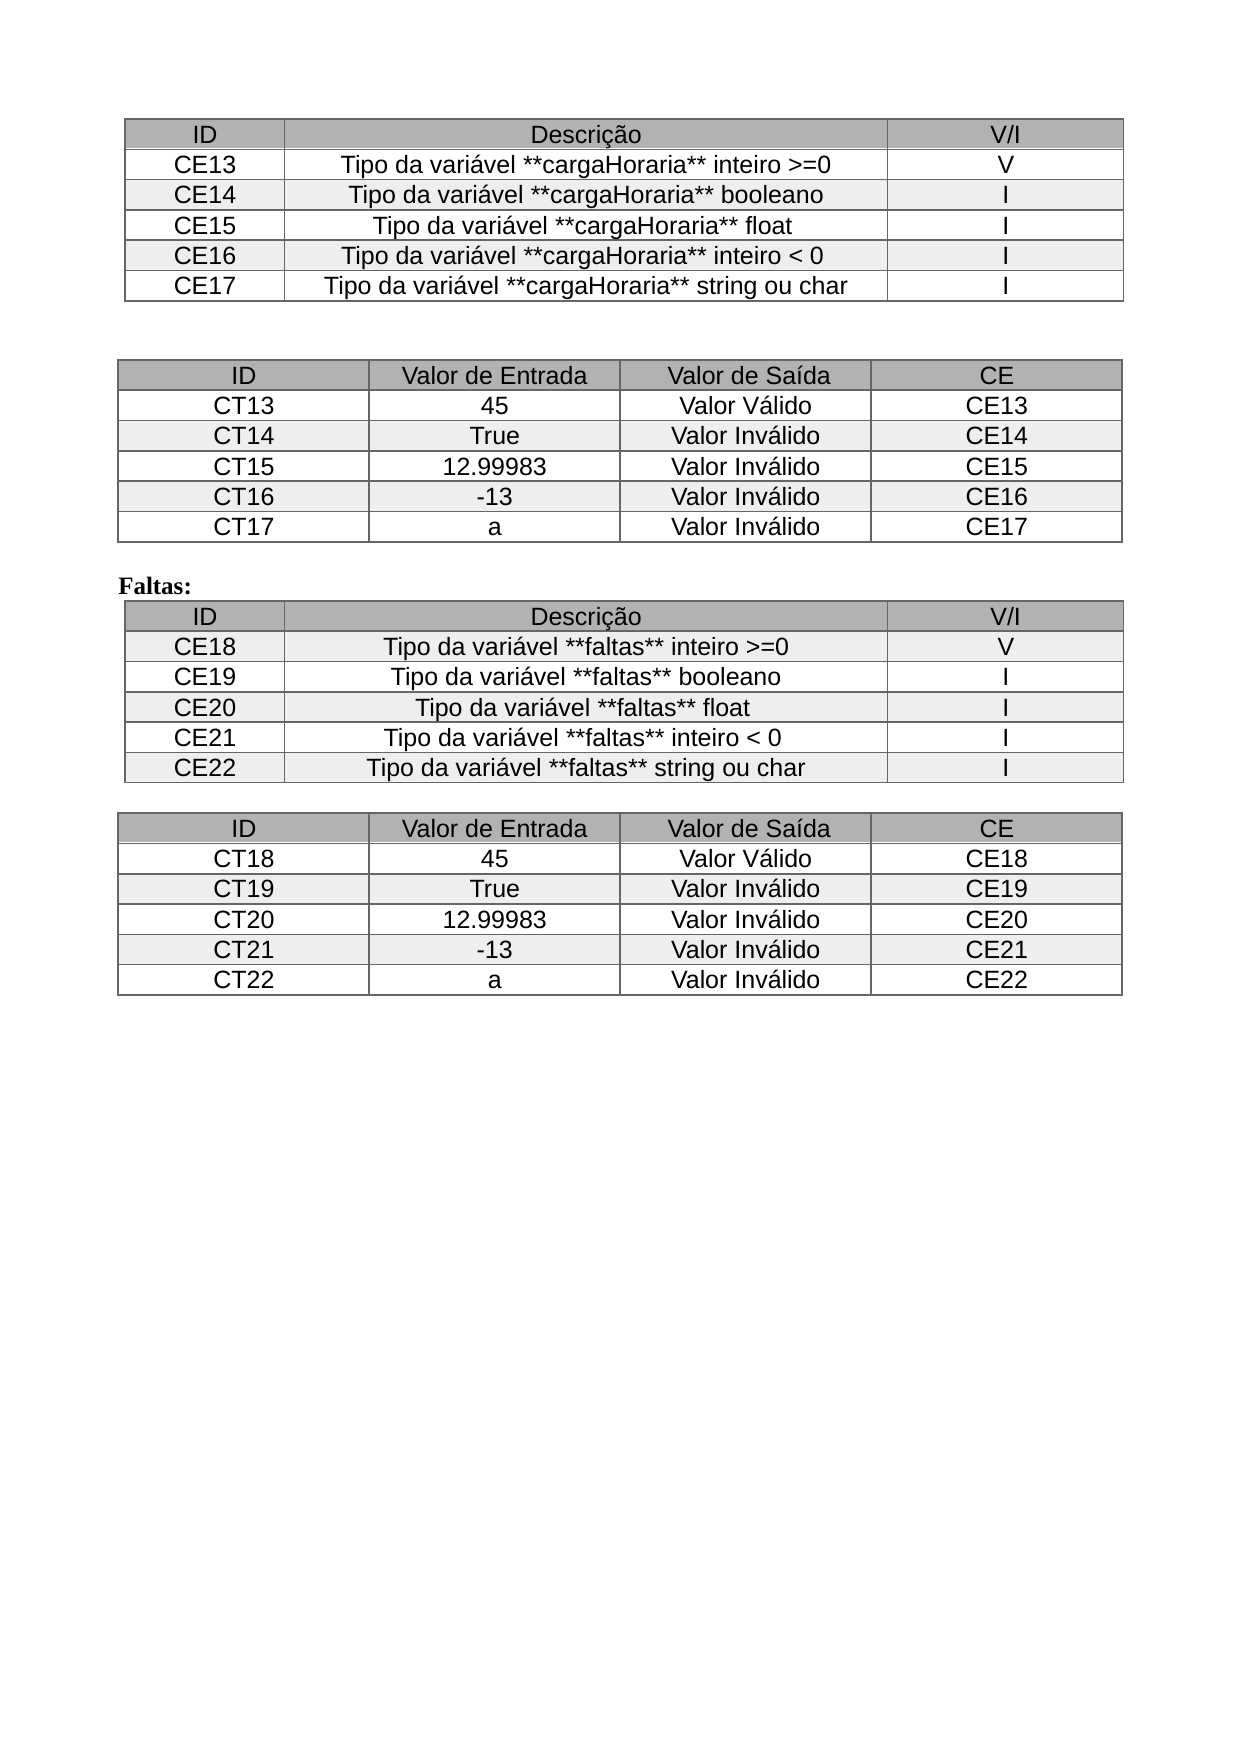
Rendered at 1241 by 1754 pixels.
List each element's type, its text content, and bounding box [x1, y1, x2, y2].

table_cell CE15 [872, 452, 1121, 480]
table_cell a [370, 965, 619, 994]
table_cell Tipo da variável **cargaHoraria** booleano [285, 180, 887, 209]
table_header Valor de Saída [621, 814, 870, 842]
table_header V/I [888, 602, 1123, 630]
table_cell CE22 [872, 965, 1121, 994]
table_cell CE18 [126, 632, 284, 661]
table_cell 12.99983 [370, 905, 619, 933]
table_cell CE22 [126, 753, 284, 782]
table_cell True [370, 875, 619, 903]
table_cell Valor Inválido [621, 421, 870, 450]
table_cell Tipo da variável **faltas** string ou char [285, 753, 887, 782]
table_cell I [888, 180, 1123, 209]
table_cell CE14 [126, 180, 284, 209]
text Faltas: [118, 571, 1122, 600]
table_header Valor de Entrada [370, 361, 619, 389]
table_header CE [872, 361, 1121, 389]
table_cell CE21 [872, 935, 1121, 964]
table_cell Valor Inválido [621, 512, 870, 541]
table_cell CT20 [119, 905, 368, 933]
table_header ID [119, 361, 368, 389]
table_header Descrição [285, 120, 887, 148]
table_header Valor de Entrada [370, 814, 619, 842]
table_cell I [888, 241, 1123, 270]
table_cell CE20 [126, 693, 284, 721]
table_cell CT18 [119, 844, 368, 873]
table_cell Valor Válido [621, 844, 870, 873]
table_cell Tipo da variável **faltas** booleano [285, 662, 887, 691]
table_cell -13 [370, 482, 619, 511]
table_cell 45 [370, 844, 619, 873]
table_cell Tipo da variável **faltas** inteiro < 0 [285, 723, 887, 752]
table_cell Valor Inválido [621, 965, 870, 994]
table_cell a [370, 512, 619, 541]
table_cell CT14 [119, 421, 368, 450]
table_cell CE17 [872, 512, 1121, 541]
table_cell Valor Inválido [621, 482, 870, 511]
table_cell True [370, 421, 619, 450]
table_cell Valor Inválido [621, 905, 870, 933]
table_cell -13 [370, 935, 619, 964]
table_header Valor de Saída [621, 361, 870, 389]
table_cell CT15 [119, 452, 368, 480]
table_cell CE18 [872, 844, 1121, 873]
table_cell I [888, 693, 1123, 721]
table_header ID [119, 814, 368, 842]
table_cell CE14 [872, 421, 1121, 450]
table_cell CT21 [119, 935, 368, 964]
table_cell CT22 [119, 965, 368, 994]
table_cell CT17 [119, 512, 368, 541]
table_cell Valor Inválido [621, 935, 870, 964]
table_cell CE16 [126, 241, 284, 270]
table_cell Valor Inválido [621, 452, 870, 480]
table_cell V [888, 632, 1123, 661]
table_cell CT19 [119, 875, 368, 903]
table_cell CE21 [126, 723, 284, 752]
table_cell CE20 [872, 905, 1121, 933]
table_cell 45 [370, 391, 619, 420]
table_header Descrição [285, 602, 887, 630]
table_cell CT13 [119, 391, 368, 420]
table_cell CE13 [872, 391, 1121, 420]
table_cell I [888, 662, 1123, 691]
table_cell CE19 [126, 662, 284, 691]
table_cell Tipo da variável **faltas** float [285, 693, 887, 721]
table_cell CE13 [126, 150, 284, 179]
table_cell Tipo da variável **faltas** inteiro >=0 [285, 632, 887, 661]
table_cell CE17 [126, 271, 284, 300]
table_cell I [888, 753, 1123, 782]
table_cell Tipo da variável **cargaHoraria** string ou char [285, 271, 887, 300]
table_cell Valor Válido [621, 391, 870, 420]
table_cell I [888, 723, 1123, 752]
table_cell CE19 [872, 875, 1121, 903]
table_header ID [126, 120, 284, 148]
table_cell I [888, 211, 1123, 239]
table_cell CE15 [126, 211, 284, 239]
table_cell Tipo da variável **cargaHoraria** inteiro < 0 [285, 241, 887, 270]
table_cell V [888, 150, 1123, 179]
table_cell Valor Inválido [621, 875, 870, 903]
table_cell CE16 [872, 482, 1121, 511]
table_header CE [872, 814, 1121, 842]
table_header V/I [888, 120, 1123, 148]
table_cell Tipo da variável **cargaHoraria** inteiro >=0 [285, 150, 887, 179]
table_cell 12.99983 [370, 452, 619, 480]
table_cell Tipo da variável **cargaHoraria** float [285, 211, 887, 239]
table_cell CT16 [119, 482, 368, 511]
table_cell I [888, 271, 1123, 300]
table_header ID [126, 602, 284, 630]
